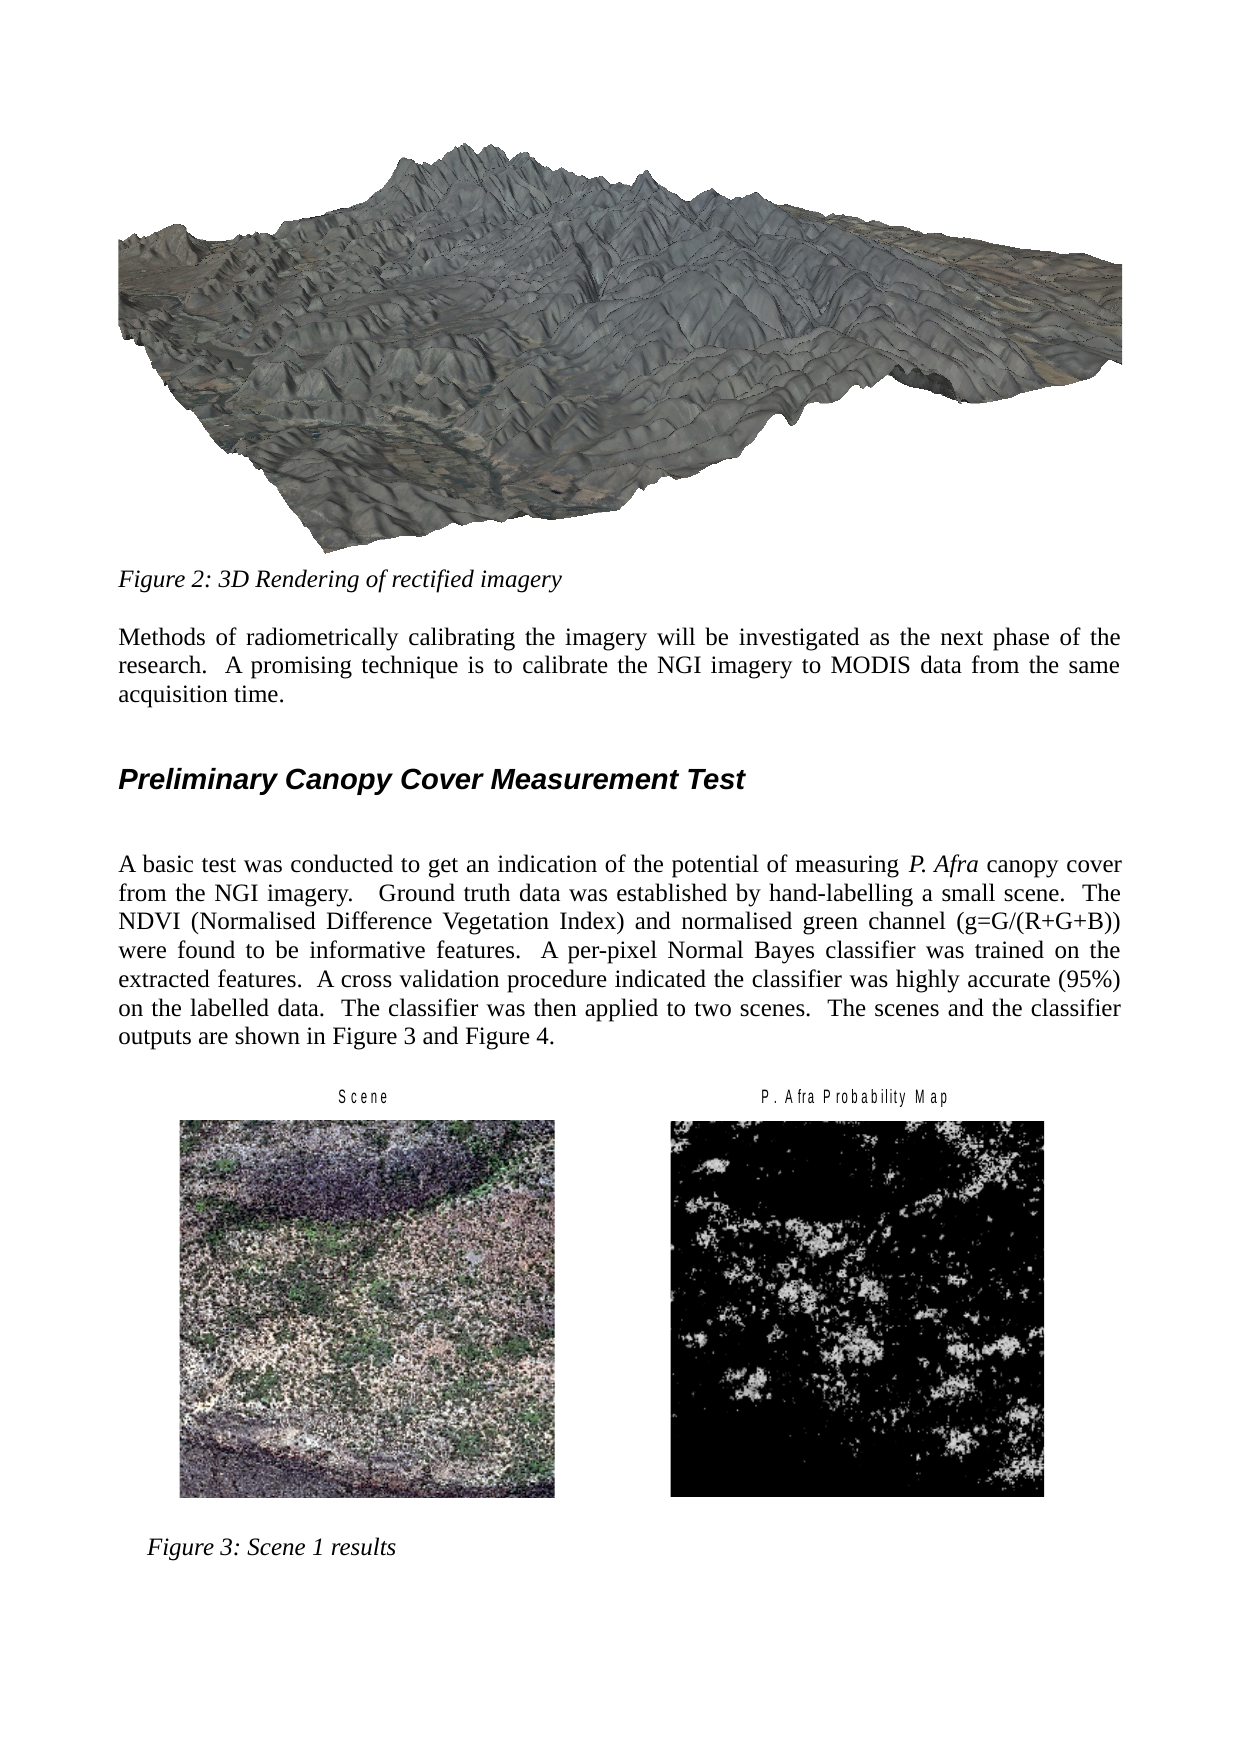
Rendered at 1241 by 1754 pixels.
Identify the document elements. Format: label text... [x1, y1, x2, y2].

subtitle Preliminary Canopy Cover Measurement Test [118, 762, 1122, 795]
text Figure 2: 3D Rendering of rectified imagery [118, 565, 1122, 593]
text A basic test was conducted to get an indication of the potential of measuring P. Afra canopy cover from the NGI imagery. Ground truth data was established by hand-labelling a small scene. The NDVI (Normalised Difference Vegetation Index) and normalised green channel (g=G/(R+G+B)) were found to be informative features. A per-pixel Normal Bayes classifier was trained on the extracted features. A cross validation procedure indicated the classifier was highly accurate (95%) on the labelled data. The classifier was then applied to two scenes. The scenes and the classifier outputs are shown in Figure 3 and Figure 4. [118, 849, 1122, 1050]
text Methods of radiometrically calibrating the imagery will be investigated as the next phase of the research. A promising technique is to calibrate the NGI imagery to MODIS data from the same acquisition time. [118, 622, 1122, 708]
text Figure 3: Scene 1 results [147, 1075, 1093, 1561]
